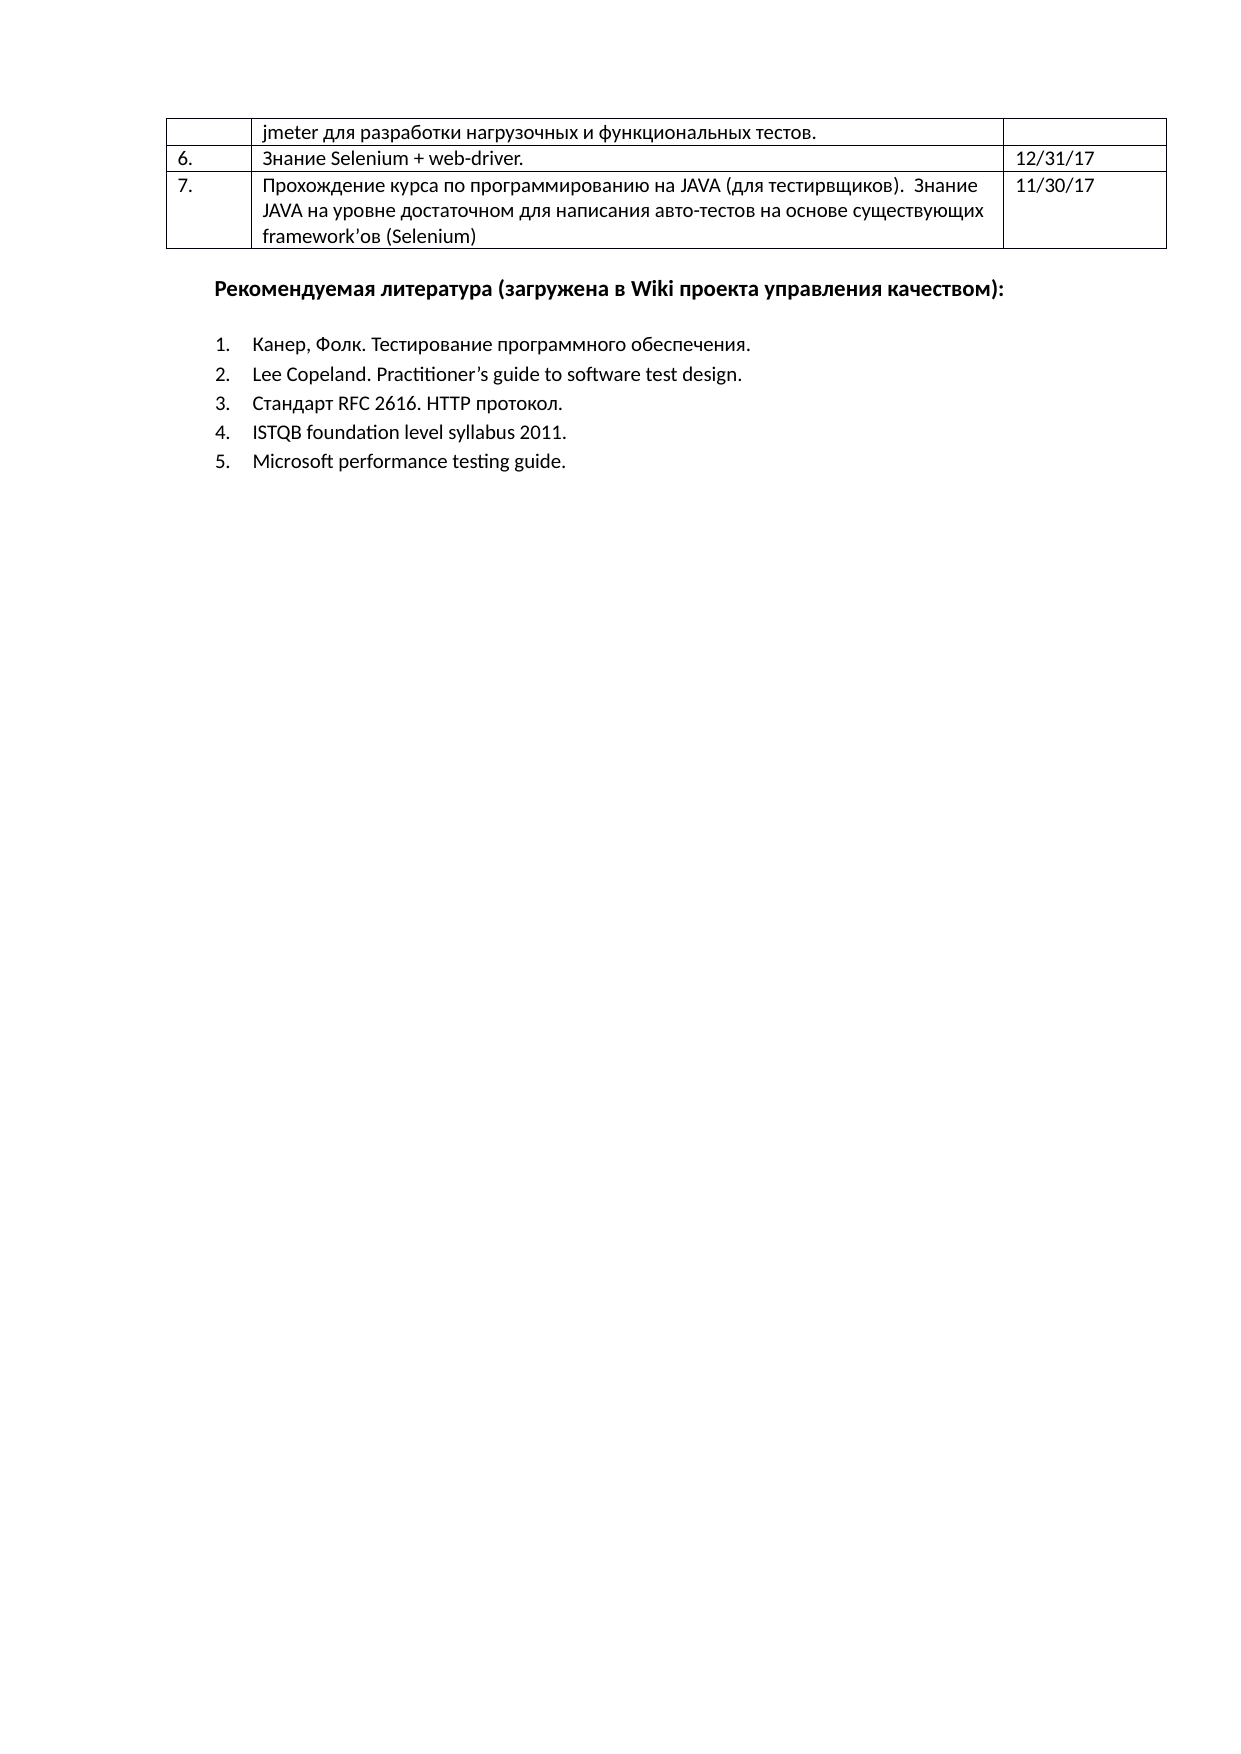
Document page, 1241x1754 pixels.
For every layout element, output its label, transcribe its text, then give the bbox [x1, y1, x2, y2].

text Рекомендуемая литература (загружена в Wiki проекта управления качеством): [214, 274, 1152, 302]
table_cell jmeter для разработки нагрузочных и функциональных тестов. [252, 119, 1003, 144]
table_cell Прохождение курса по программированию на JAVA (для тестирвщиков). Знание JAVA на уровне достаточном для написания авто-тестов на основе существующих framework’ов (Selenium) [252, 172, 1003, 248]
table_cell [167, 119, 251, 144]
list Microsoft performance testing guide. [215, 448, 1152, 474]
table_cell 31.10.17 [1004, 119, 1166, 144]
table_cell 7. [167, 172, 251, 248]
table_cell 30.11.17 [1004, 172, 1166, 248]
table_cell 6. [167, 146, 251, 171]
list Lee Copeland. Practitioner’s guide to software test design. [215, 361, 1152, 386]
list ISTQB foundation level syllabus 2011. [215, 419, 1152, 444]
table_cell Знание Selenium + web-driver. [252, 146, 1003, 171]
list Стандарт RFC 2616. HTTP протокол. [215, 390, 1152, 415]
list Канер, Фолк. Тестирование программного обеспечения. [215, 332, 1152, 357]
table_cell 31.12.17 [1004, 146, 1166, 171]
